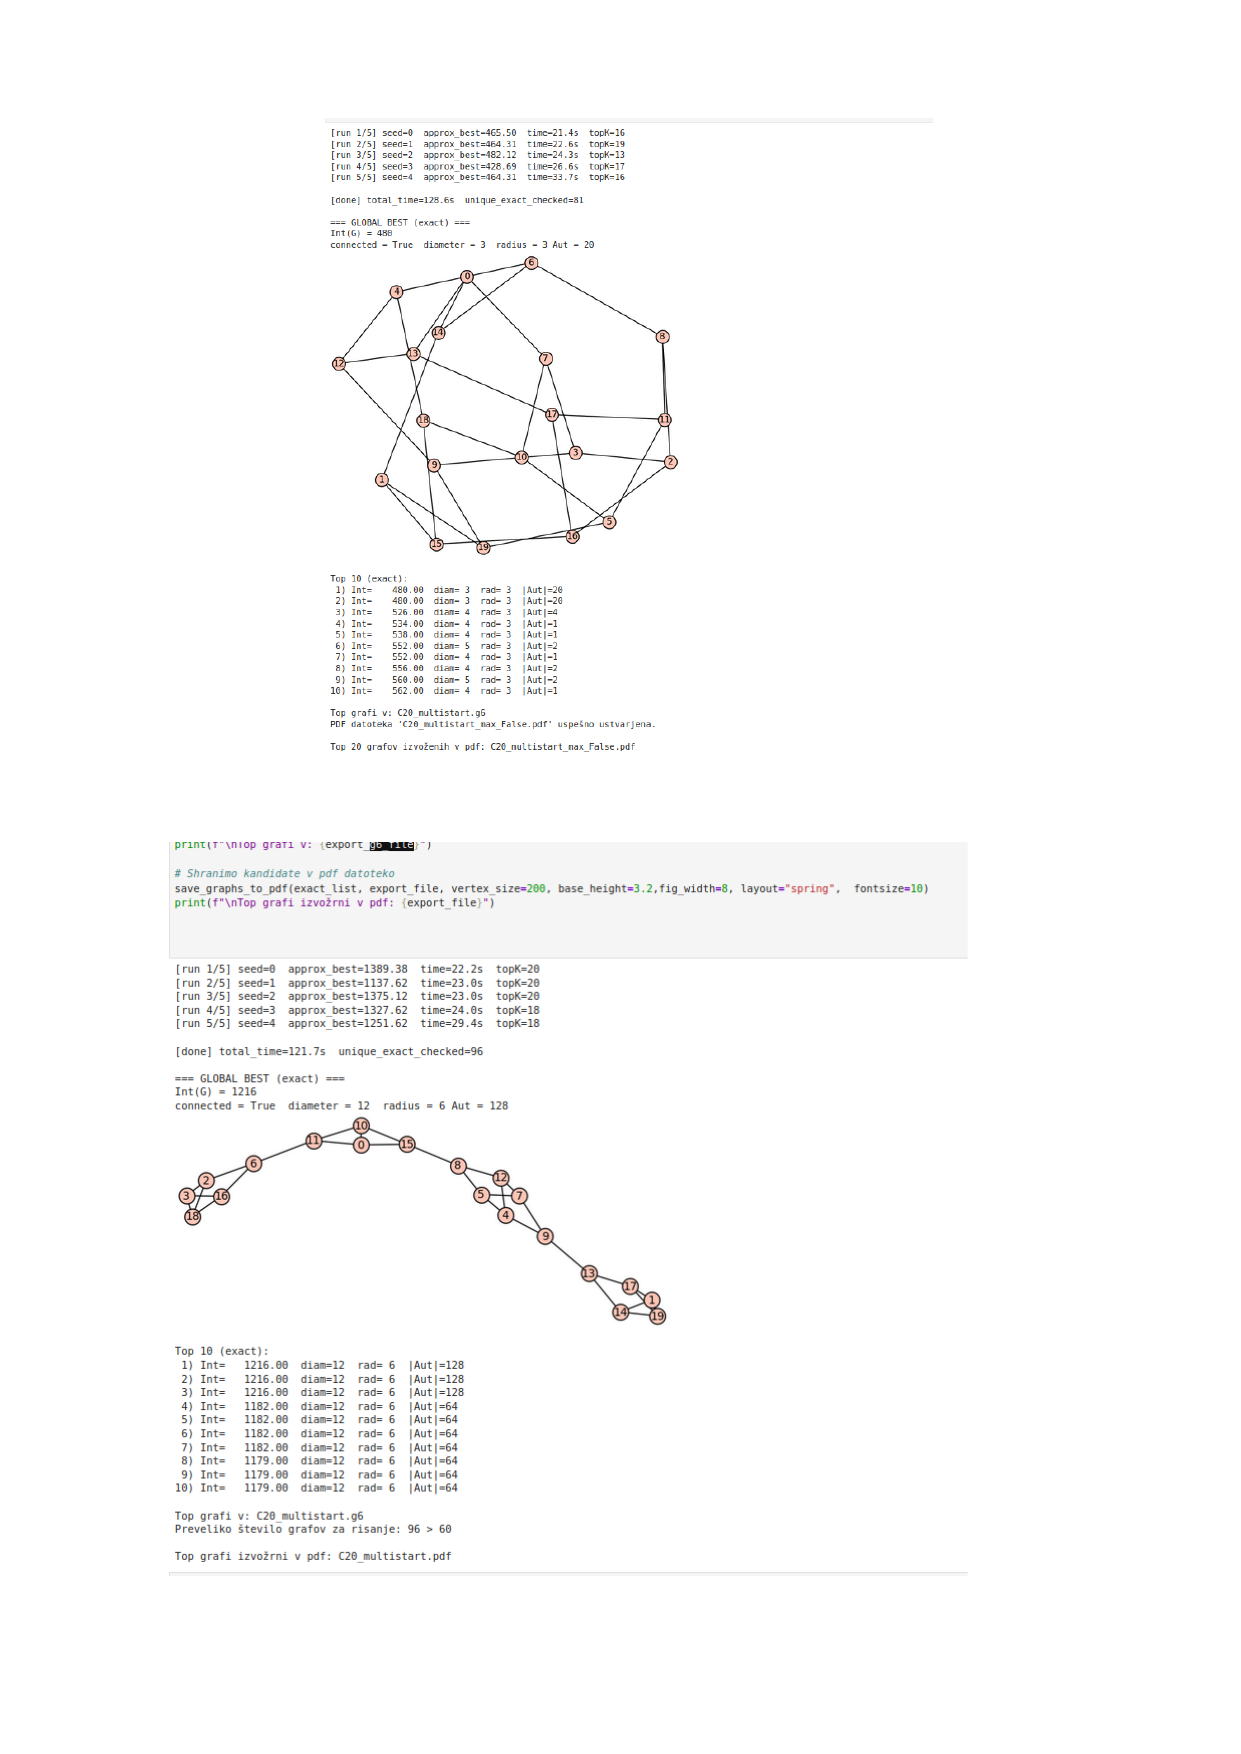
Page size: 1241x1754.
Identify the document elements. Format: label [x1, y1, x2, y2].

picture [158, 842, 968, 1576]
picture [307, 118, 934, 755]
